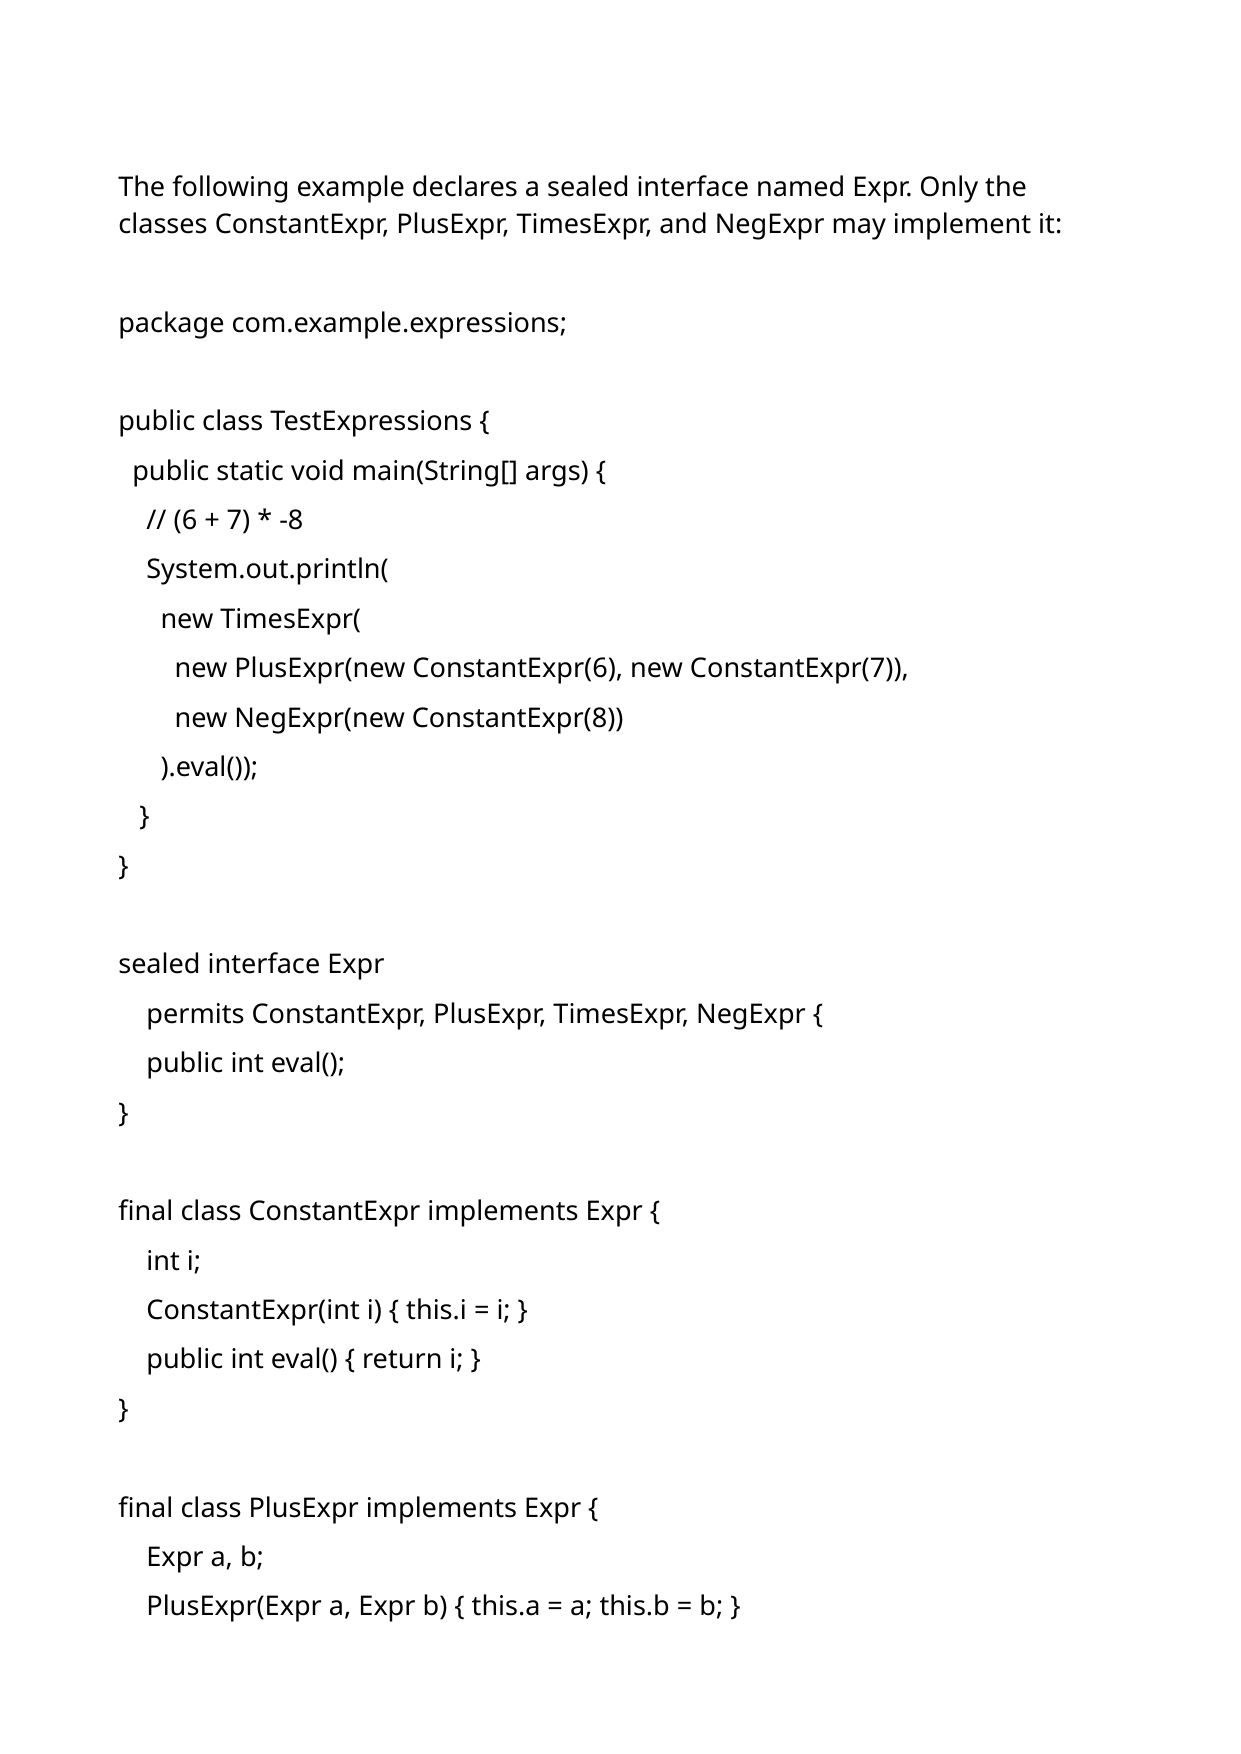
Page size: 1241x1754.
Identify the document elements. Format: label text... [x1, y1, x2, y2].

text new PlusExpr(new ConstantExpr(6), new ConstantExpr(7)), [118, 649, 1122, 686]
text new TimesExpr( [118, 599, 1122, 636]
text The following example declares a sealed interface named Expr. Only the classes ConstantExpr, PlusExpr, TimesExpr, and NegExpr may implement it: [118, 167, 1122, 241]
text permits ConstantExpr, PlusExpr, TimesExpr, NegExpr { [118, 994, 1122, 1031]
text final class ConstantExpr implements Expr { [118, 1192, 1122, 1229]
text } [118, 1389, 1122, 1426]
text package com.example.expressions; [118, 303, 1122, 340]
text public static void main(String[] args) { [118, 451, 1122, 488]
text public int eval(); [118, 1044, 1122, 1081]
text ).eval()); [118, 747, 1122, 784]
text System.out.println( [118, 550, 1122, 587]
text int i; [118, 1241, 1122, 1278]
text public class TestExpressions { [118, 402, 1122, 439]
text ConstantExpr(int i) { this.i = i; } [118, 1291, 1122, 1327]
text Expr a, b; [118, 1537, 1122, 1574]
text new NegExpr(new ConstantExpr(8)) [118, 698, 1122, 735]
text sealed interface Expr [118, 945, 1122, 982]
text } [118, 846, 1122, 883]
text PlusExpr(Expr a, Expr b) { this.a = a; this.b = b; } [118, 1587, 1122, 1624]
text public int eval() { return i; } [118, 1340, 1122, 1377]
text // (6 + 7) * -8 [118, 501, 1122, 537]
text } [118, 797, 1122, 834]
text } [118, 1093, 1122, 1130]
text final class PlusExpr implements Expr { [118, 1488, 1122, 1525]
